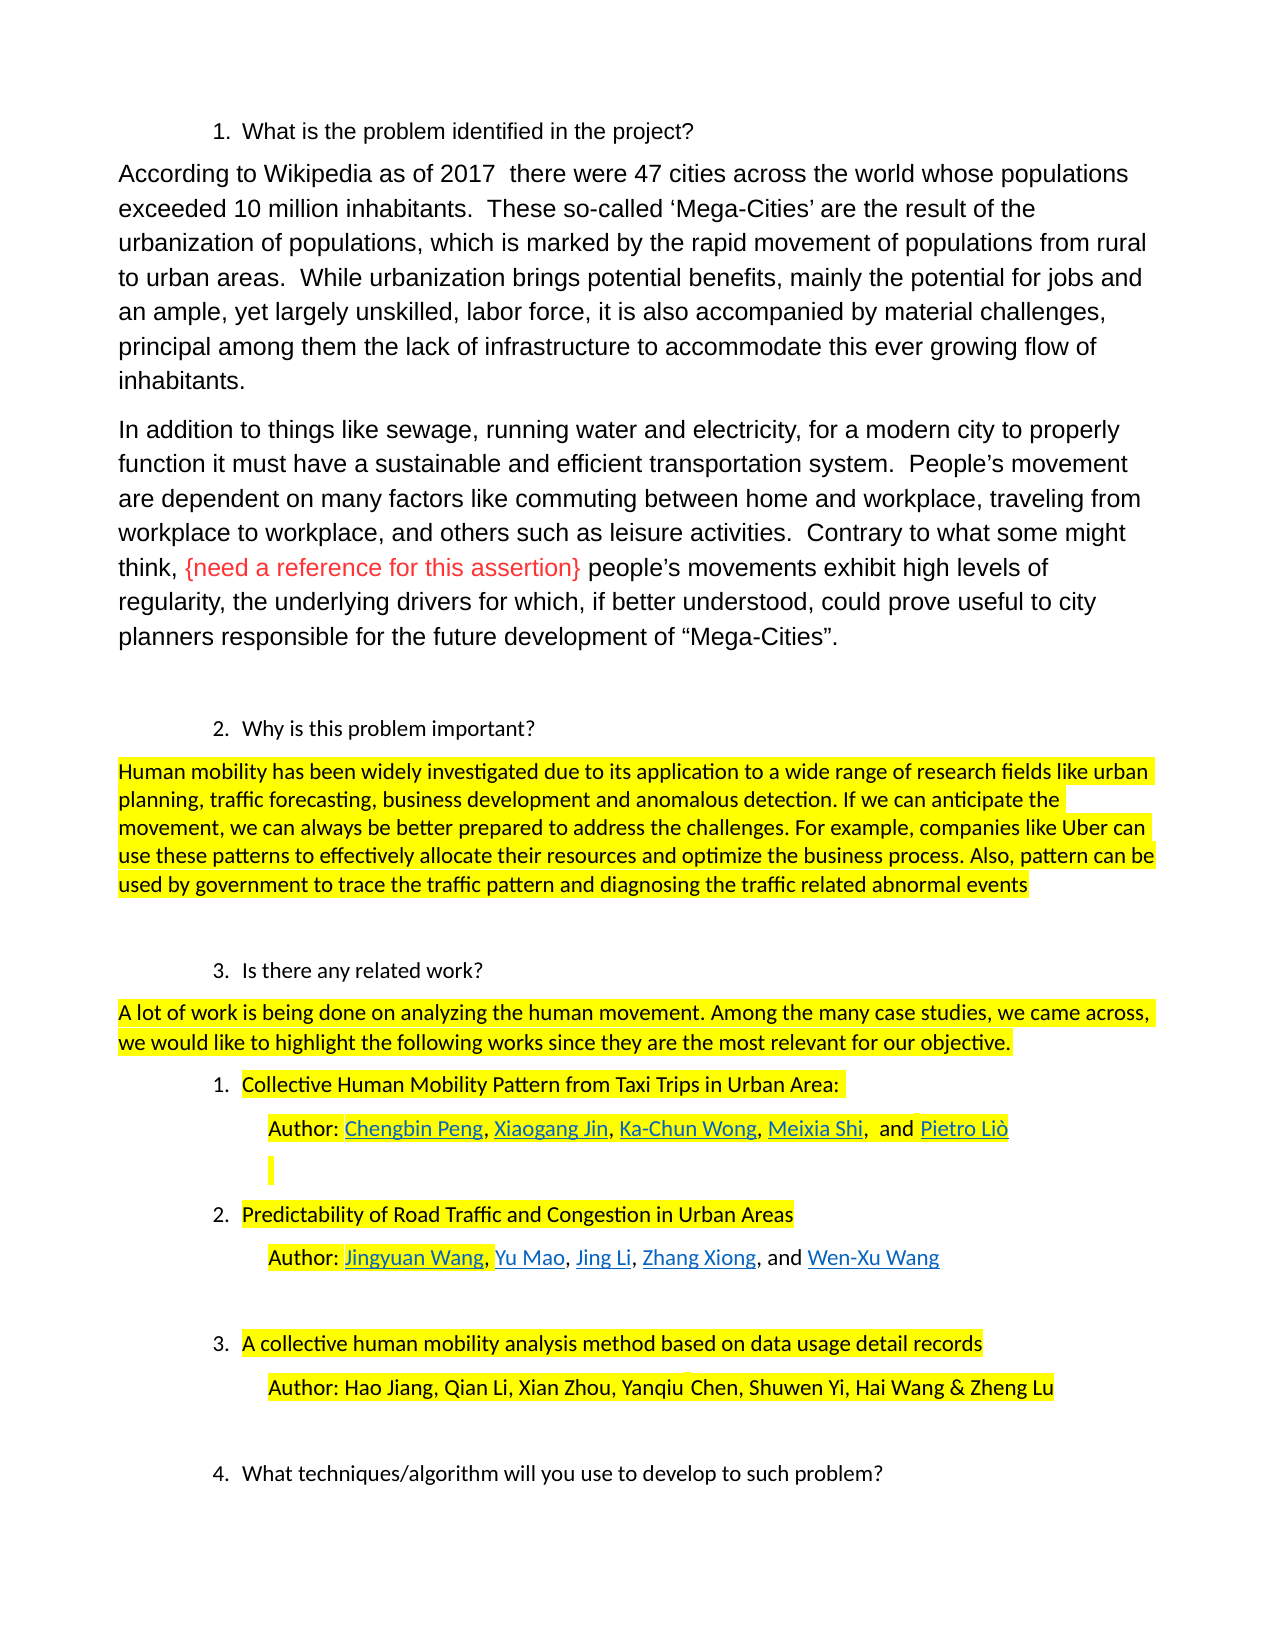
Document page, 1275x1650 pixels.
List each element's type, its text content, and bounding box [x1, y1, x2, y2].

text Author: Chengbin Peng, Xiaogang Jin, Ka-Chun Wong, Meixia Shi, and Pietro Liò [268, 1113, 1157, 1142]
list Predictability of Road Traffic and Congestion in Urban Areas [212, 1200, 1157, 1228]
text Author: Jingyuan Wang, Yu Mao, Jing Li, Zhang Xiong, and Wen-Xu Wang [268, 1242, 1157, 1271]
text In addition to things like sewage, running water and electricity, for a modern city to properly function it must have a sustainable and efficient transportation system. People’s movement are dependent on many factors like commuting between home and workplace, traveling from workplace to workplace, and others such as leisure activities. Contrary to what some might think, {need a reference for this assertion} people’s movements exhibit high levels of regularity, the underlying drivers for which, if better understood, could prove useful to city planners responsible for the future development of “Mega-Cities”. [118, 415, 1157, 651]
list What techniques/algorithm will you use to develop to such problem? [212, 1459, 1157, 1487]
text Author: Hao Jiang, Qian Li, Xian Zhou, Yanqiu Chen, Shuwen Yi, Hai Wang & Zheng Lu [268, 1372, 1157, 1401]
list Collective Human Mobility Pattern from Taxi Trips in Urban Area: [212, 1070, 1157, 1098]
list What is the problem identified in the project? [212, 118, 1157, 144]
list Is there any related work? [212, 956, 1157, 984]
text According to Wikipedia as of 2017 there were 47 cities across the world whose populations exceeded 10 million inhabitants. These so-called ‘Mega-Cities’ are the result of the urbanization of populations, which is marked by the rapid movement of populations from rural to urban areas. While urbanization brings potential benefits, mainly the potential for jobs and an ample, yet largely unskilled, labor force, it is also accompanied by material challenges, principal among them the lack of infrastructure to accommodate this ever growing flow of inhabitants. [118, 159, 1157, 395]
list A collective human mobility analysis method based on data usage detail records [212, 1329, 1157, 1357]
list Why is this problem important? [212, 714, 1157, 742]
text Human mobility has been widely investigated due to its application to a wide range of research fields like urban planning, traffic forecasting, business development and anomalous detection. If we can anticipate the movement, we can always be better prepared to address the challenges. For example, companies like Uber can use these patterns to effectively allocate their resources and optimize the business process. Also, pattern can be used by government to trace the traffic pattern and diagnosing the traffic related abnormal events [118, 757, 1157, 898]
text A lot of work is being done on analyzing the human movement. Among the many case studies, we came across, we would like to highlight the following works since they are the most relevant for our objective. [118, 998, 1157, 1056]
